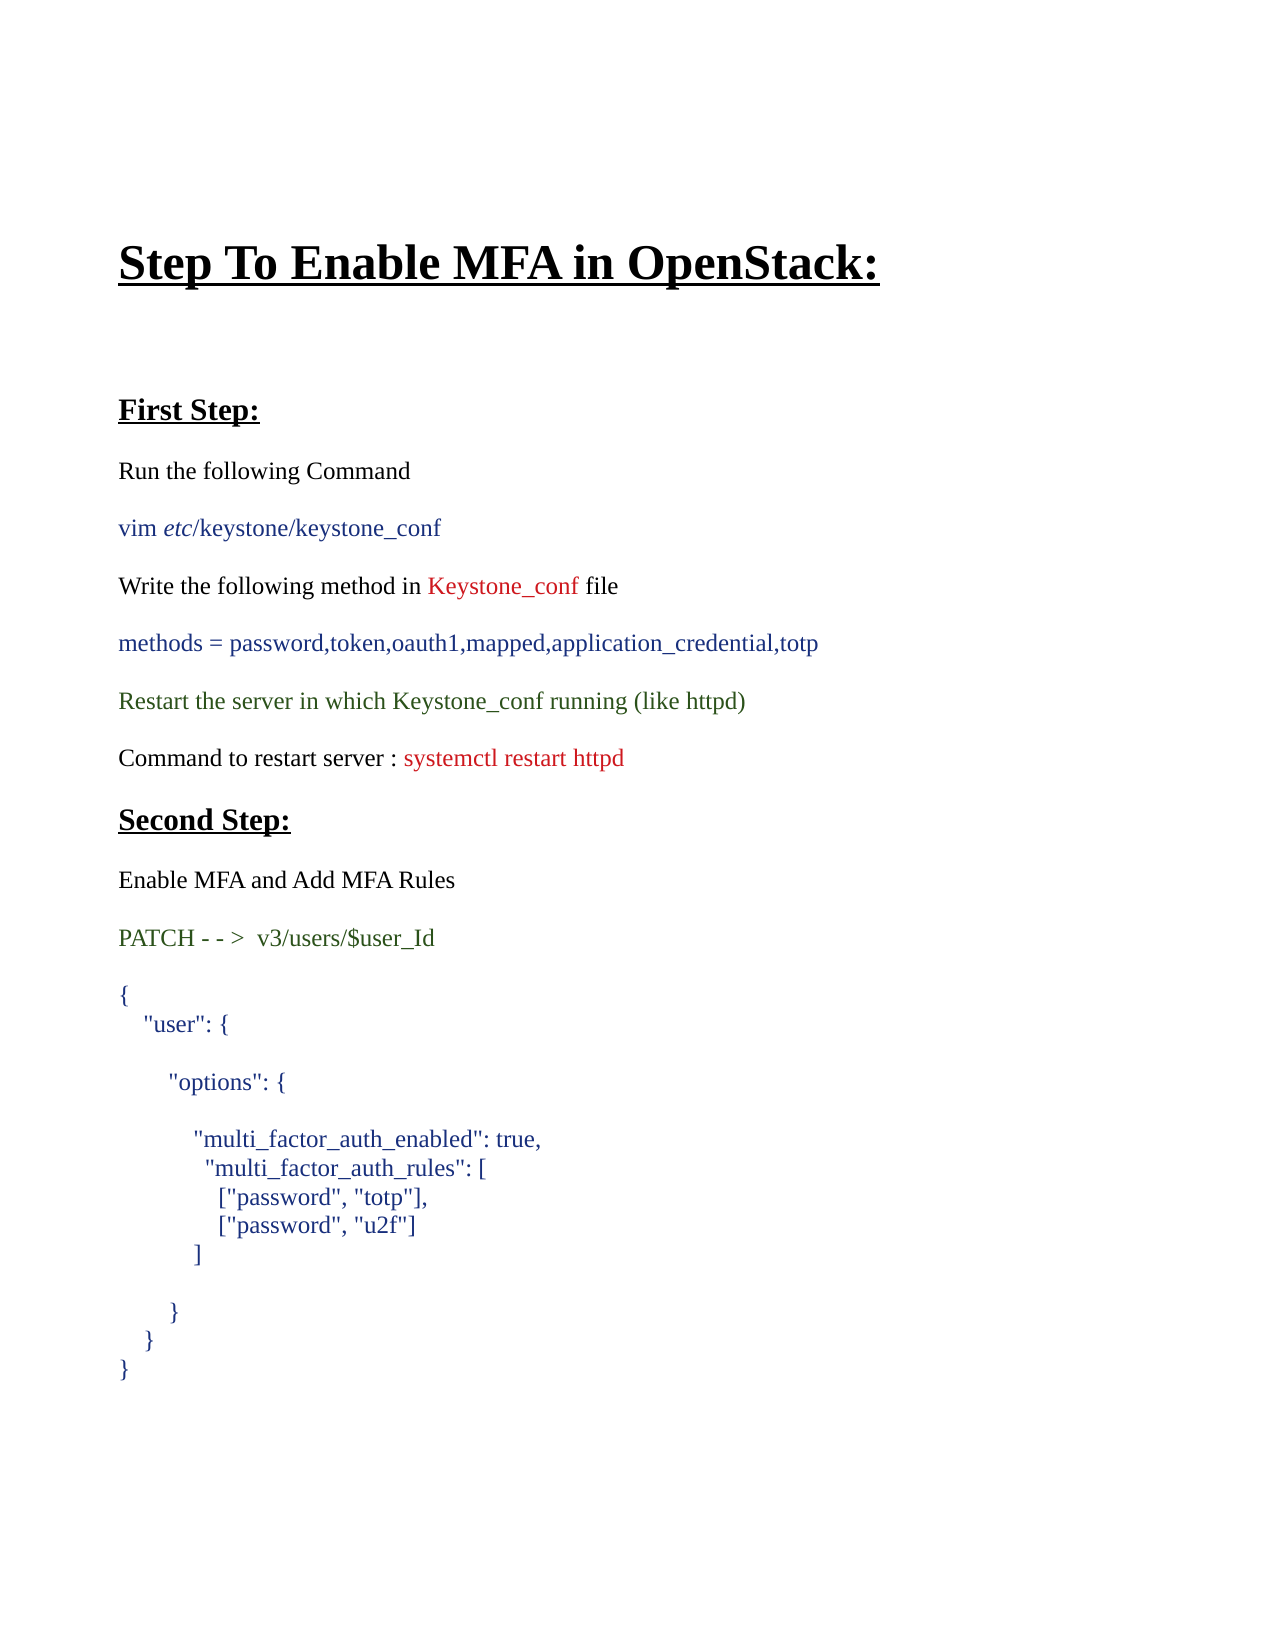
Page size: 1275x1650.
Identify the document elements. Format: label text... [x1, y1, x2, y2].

text Command to restart server : systemctl restart httpd [118, 743, 1157, 772]
text Second Step: [118, 801, 1157, 837]
text First Step: [118, 391, 1157, 427]
text Restart the server in which Keystone_conf running (like httpd) [118, 686, 1157, 715]
text vim etc/keystone/keystone_conf [118, 513, 1157, 542]
text "options": { [118, 1067, 1157, 1096]
text ["password", "u2f"] [118, 1211, 1157, 1239]
text { [118, 981, 1157, 1009]
text Write the following method in Keystone_conf file [118, 571, 1157, 600]
text methods = password,token,oauth1,mapped,application_credential,totp [118, 628, 1157, 657]
text "user": { [118, 1009, 1157, 1038]
text ] [118, 1239, 1157, 1268]
text } [118, 1297, 1157, 1326]
text Enable MFA and Add MFA Rules [118, 866, 1157, 894]
text } [118, 1326, 1157, 1354]
text } [118, 1354, 1157, 1383]
text Run the following Command [118, 456, 1157, 485]
text PATCH - - > v3/users/$user_Id [118, 923, 1157, 952]
text "multi_factor_auth_rules": [ [118, 1153, 1157, 1182]
text "multi_factor_auth_enabled": true, [118, 1124, 1157, 1153]
text Step To Enable MFA in OpenStack: [118, 233, 1157, 291]
text ["password", "totp"], [118, 1182, 1157, 1211]
